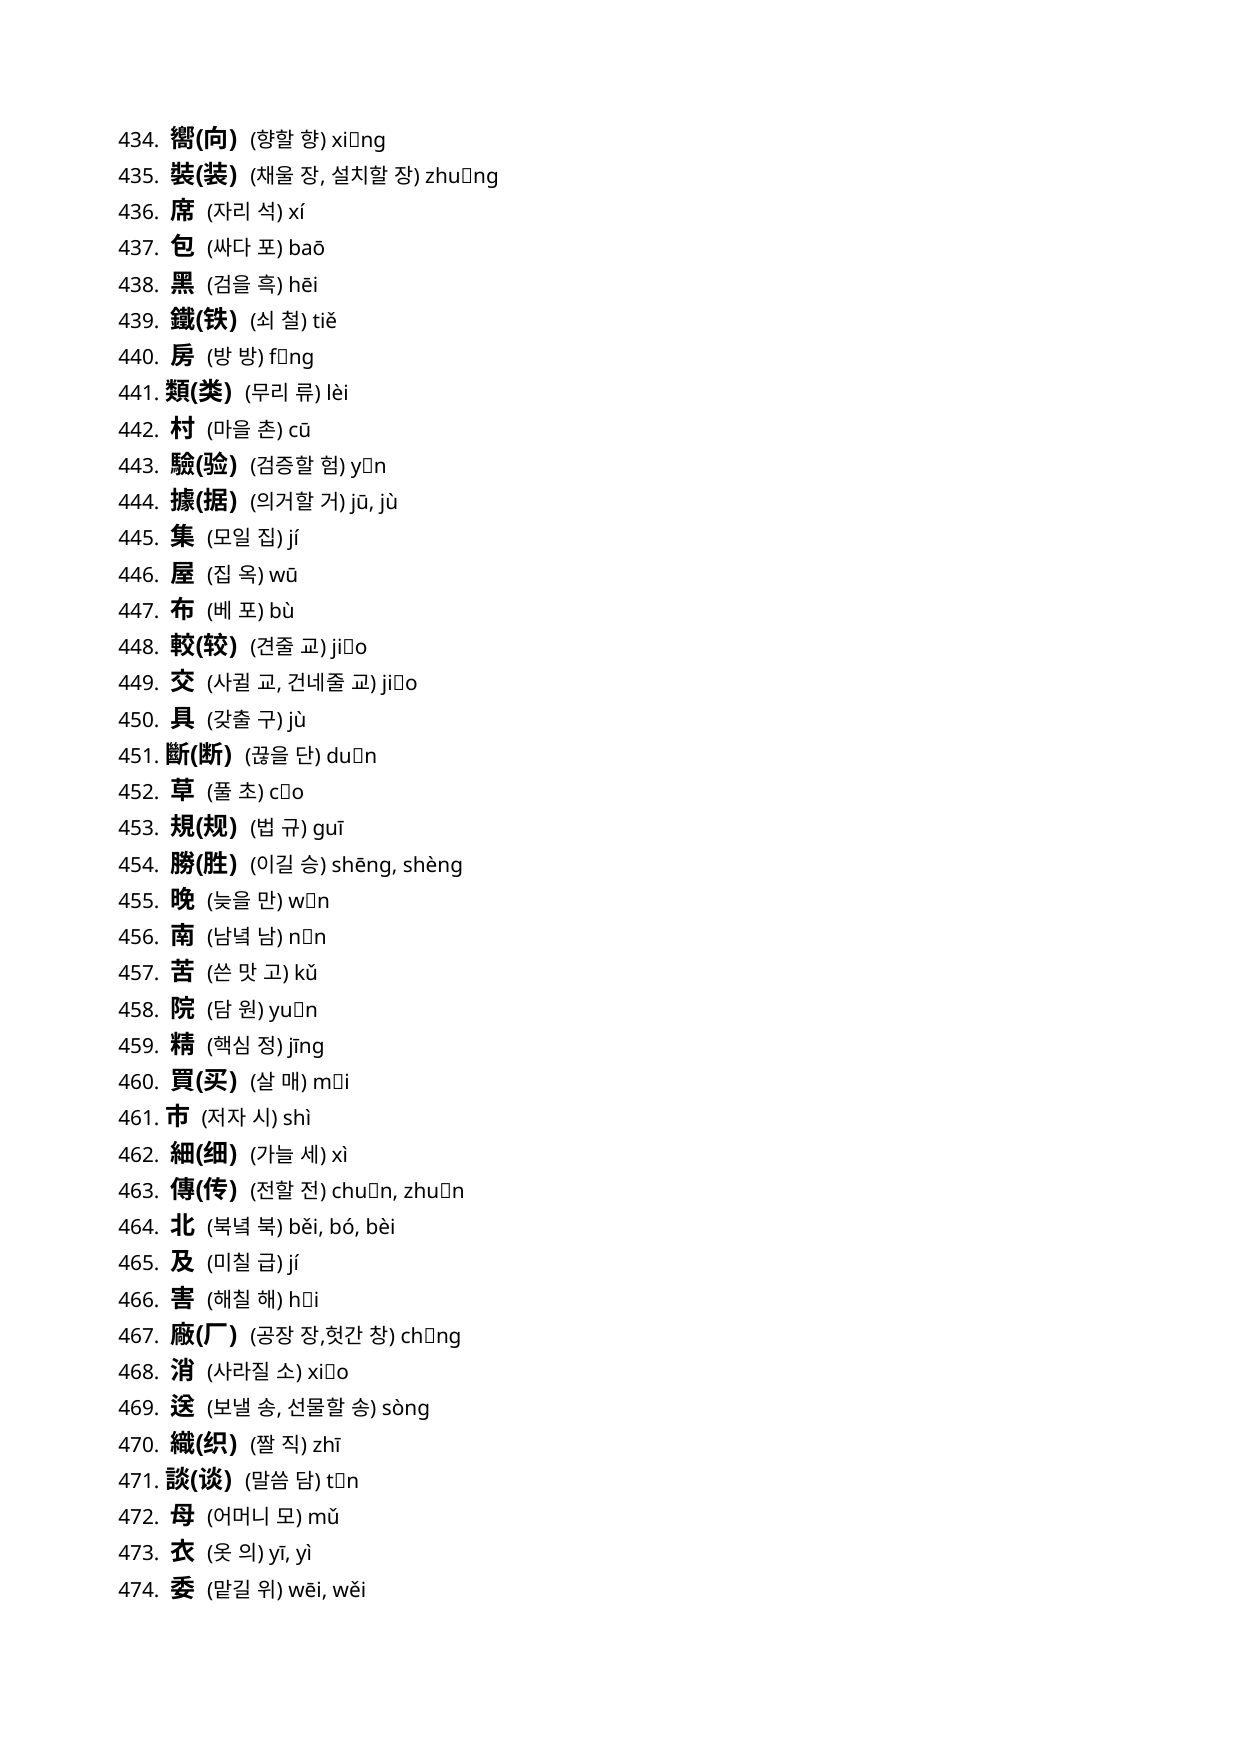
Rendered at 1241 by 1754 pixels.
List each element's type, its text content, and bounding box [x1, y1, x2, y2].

text 462. 細(细) (가늘 세) xì [118, 1133, 1122, 1169]
text 444. 據(据) (의거할 거) jū, jù [118, 481, 1122, 517]
text 446. 屋 (집 옥) wū [118, 553, 1122, 589]
text 469. 送 (보낼 송, 선물할 송) sòng [118, 1387, 1122, 1423]
text 448. 較(较) (견줄 교) ji󰐃o [118, 626, 1122, 662]
text 441. 類(类) (무리 류) lèi [118, 372, 1122, 408]
text 474. 委 (맡길 위) wēi, wěi [118, 1568, 1122, 1604]
text 445. 集 (모일 집) jí [118, 517, 1122, 553]
text 461. 市 (저자 시) shì [118, 1097, 1122, 1133]
text 460. 買(买) (살 매) m󰐂i [118, 1061, 1122, 1097]
text 466. 害 (해칠 해) h󰐃i [118, 1278, 1122, 1314]
text 467. 廠(厂) (공장 장,헛간 창) ch󰐂ng [118, 1314, 1122, 1351]
text 457. 苦 (쓴 맛 고) kǔ [118, 952, 1122, 988]
text 447. 布 (베 포) bù [118, 589, 1122, 626]
text 437. 包 (싸다 포) baō [118, 227, 1122, 263]
text 459. 精 (핵심 정) jīng [118, 1024, 1122, 1061]
text 454. 勝(胜) (이길 승) shēng, shèng [118, 843, 1122, 879]
text 434. 嚮(向) (향할 향) xi󰐃ng [118, 118, 1122, 154]
text 464. 北 (북녘 북) běi, bó, bèi [118, 1206, 1122, 1242]
text 453. 規(规) (법 규) guī [118, 807, 1122, 843]
text 442. 村 (마을 촌) cū [118, 408, 1122, 444]
text 463. 傳(传) (전할 전) chu󰐁n, zhu󰐃n [118, 1169, 1122, 1206]
text 472. 母 (어머니 모) mǔ [118, 1496, 1122, 1532]
text 449. 交 (사귈 교, 건네줄 교) ji󰐀o [118, 662, 1122, 698]
text 465. 及 (미칠 급) jí [118, 1242, 1122, 1278]
text 471. 談(谈) (말씀 담) t󰐁n [118, 1459, 1122, 1496]
text 436. 席 (자리 석) xí [118, 191, 1122, 227]
text 468. 消 (사라질 소) xi󰐀o [118, 1351, 1122, 1387]
text 438. 黑 (검을 흑) hēi [118, 263, 1122, 299]
text 443. 驗(验) (검증할 험) y󰐃n [118, 444, 1122, 481]
text 456. 南 (남녘 남) n󰐁n [118, 916, 1122, 952]
text 435. 裝(装) (채울 장, 설치할 장) zhu󰐀ng [118, 154, 1122, 191]
text 458. 院 (담 원) yu󰐃n [118, 988, 1122, 1024]
text 451. 斷(断) (끊을 단) du󰐃n [118, 734, 1122, 771]
text 452. 草 (풀 초) c󰐂o [118, 771, 1122, 807]
text 439. 鐵(铁) (쇠 철) tiě [118, 299, 1122, 336]
text 455. 晩 (늦을 만) w󰐂n [118, 879, 1122, 916]
text 473. 衣 (옷 의) yī, yì [118, 1532, 1122, 1568]
text 450. 具 (갖출 구) jù [118, 698, 1122, 734]
text 470. 織(织) (짤 직) zhī [118, 1423, 1122, 1459]
text 440. 房 (방 방) f󰐁ng [118, 336, 1122, 372]
